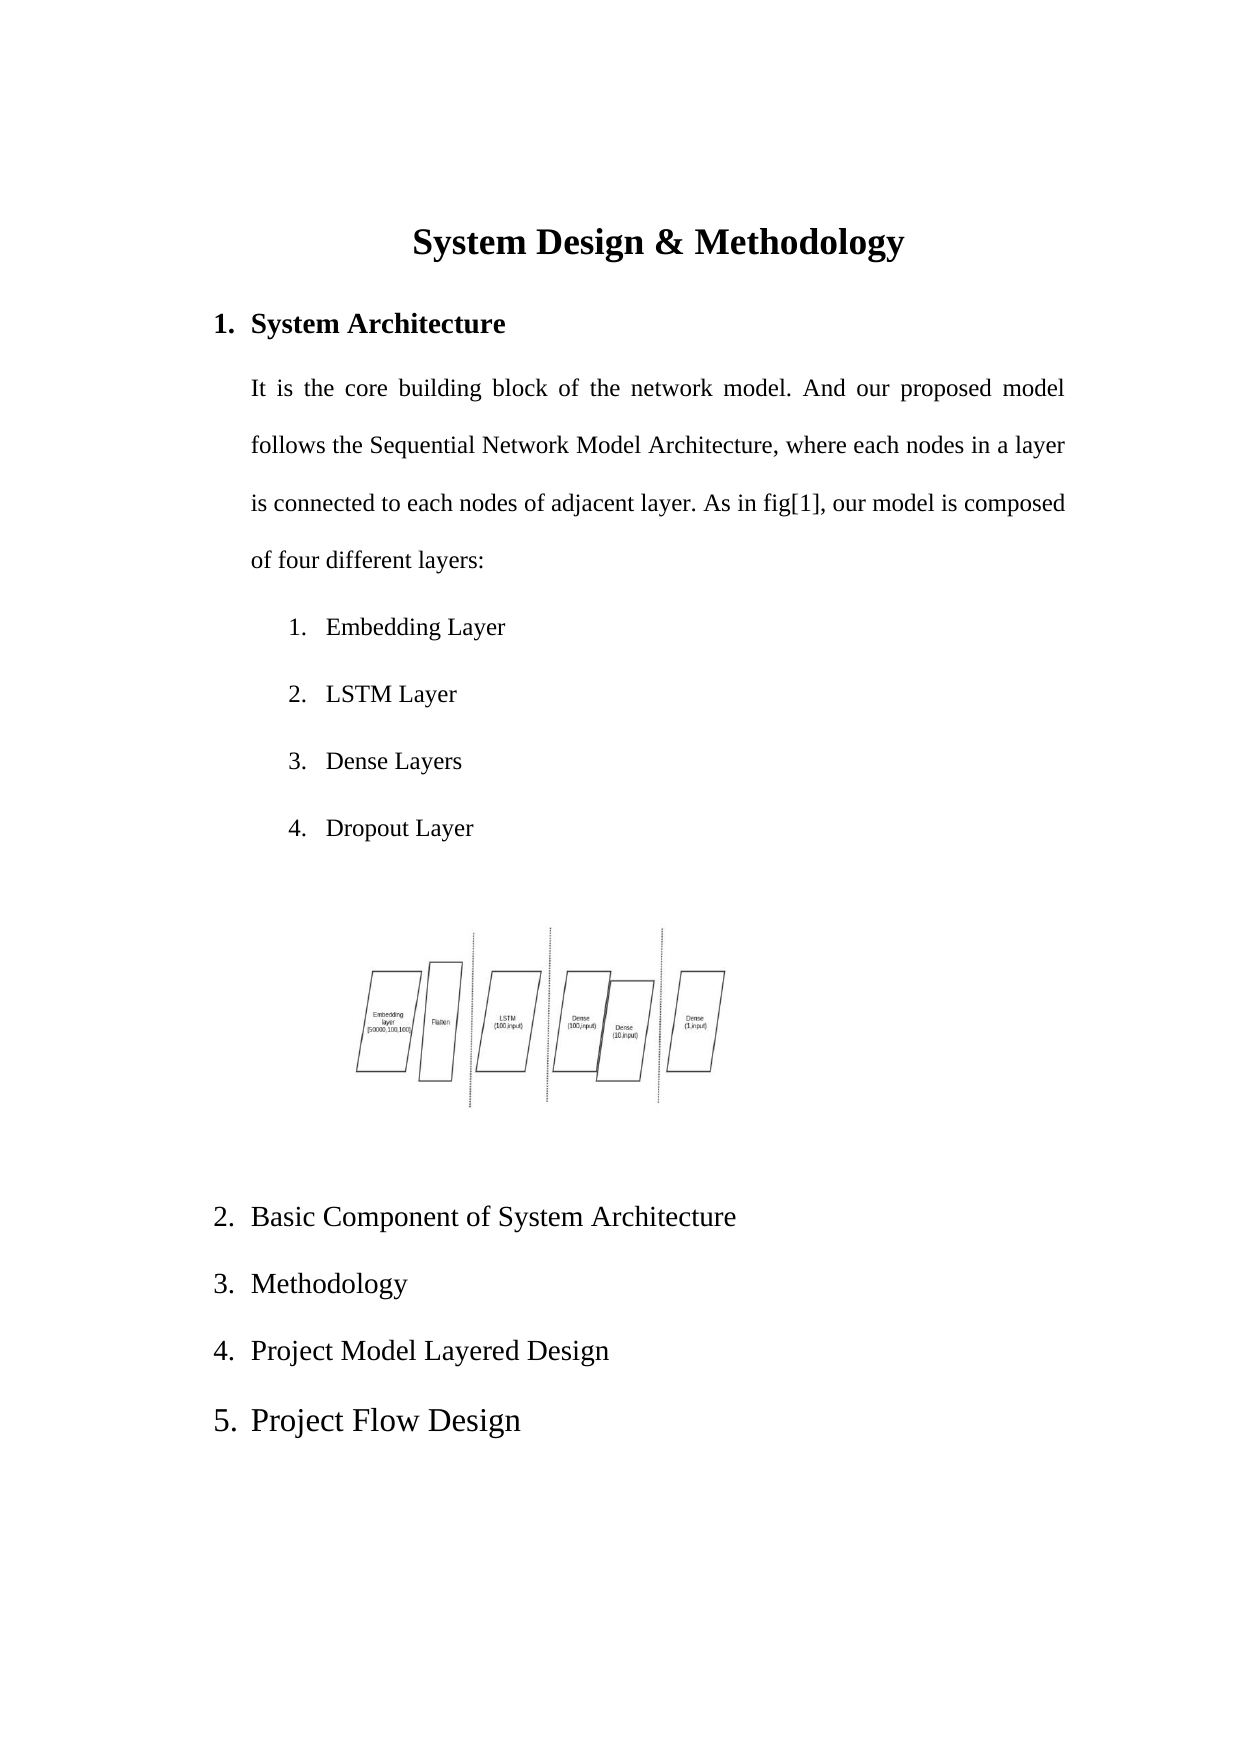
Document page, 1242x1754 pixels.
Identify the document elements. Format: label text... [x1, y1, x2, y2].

list Dropout Layer [288, 813, 1066, 842]
list Embedding Layer [288, 612, 1066, 641]
list Basic Component of System Architecture [213, 947, 1066, 1232]
list Dense Layers [288, 746, 1066, 775]
list It is the core building block of the network model. And our proposed model follows the Sequential Network Model Architecture, where each nodes in a layer is connected to each nodes of adjacent layer. As in fig[1], our model is composed of four different layers: [213, 373, 1066, 574]
list LSTM Layer [288, 679, 1066, 708]
list System Design & Methodology [213, 219, 1066, 263]
list Methodology [213, 1266, 1066, 1299]
list Project Flow Design [213, 1400, 1066, 1438]
list System Architecture [213, 306, 1066, 339]
list Project Model Layered Design [213, 1333, 1066, 1366]
picture [348, 912, 728, 1123]
